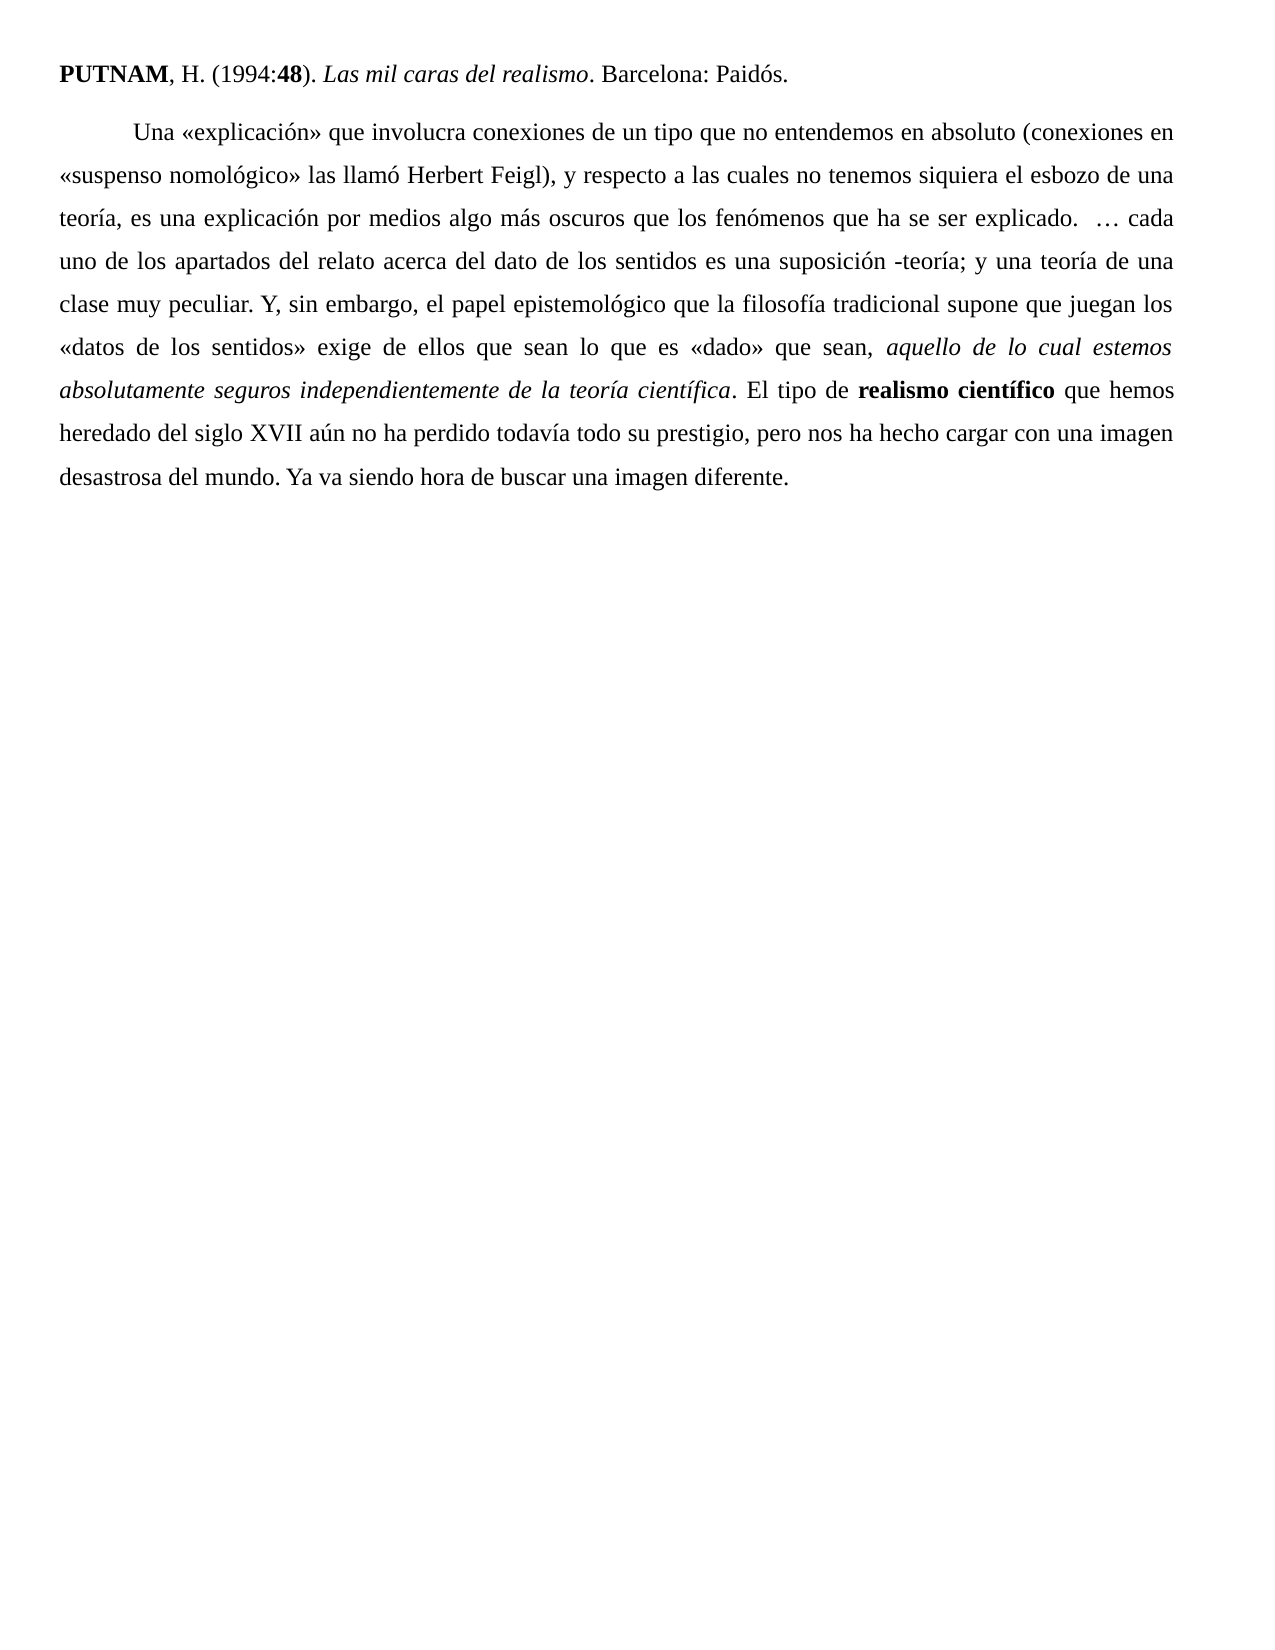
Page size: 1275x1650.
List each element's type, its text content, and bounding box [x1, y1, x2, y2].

text PUTNAM, H. (1994:48). Las mil caras del realismo. Barcelona: Paidós. [59, 59, 1174, 88]
text Una «explicación» que involucra conexiones de un tipo que no entendemos en absoluto (conexiones en «suspenso nomológico» las llamó Herbert Feigl), y respecto a las cuales no tenemos siquiera el esbozo de una teoría, es una explicación por medios algo más oscuros que los fenómenos que ha se ser explicado. … cada uno de los apartados del relato acerca del dato de los sentidos es una suposición -teoría; y una teoría de una clase muy peculiar. Y, sin embargo, el papel epistemológico que la filosofía tradicional supone que juegan los «datos de los sentidos» exige de ellos que sean lo que es «dado» que sean, aquello de lo cual estemos absolutamente seguros independientemente de la teoría científica. El tipo de realismo científico que hemos heredado del siglo XVII aún no ha perdido todavía todo su prestigio, pero nos ha hecho cargar con una imagen desastrosa del mundo. Ya va siendo hora de buscar una imagen diferente. [59, 117, 1174, 490]
